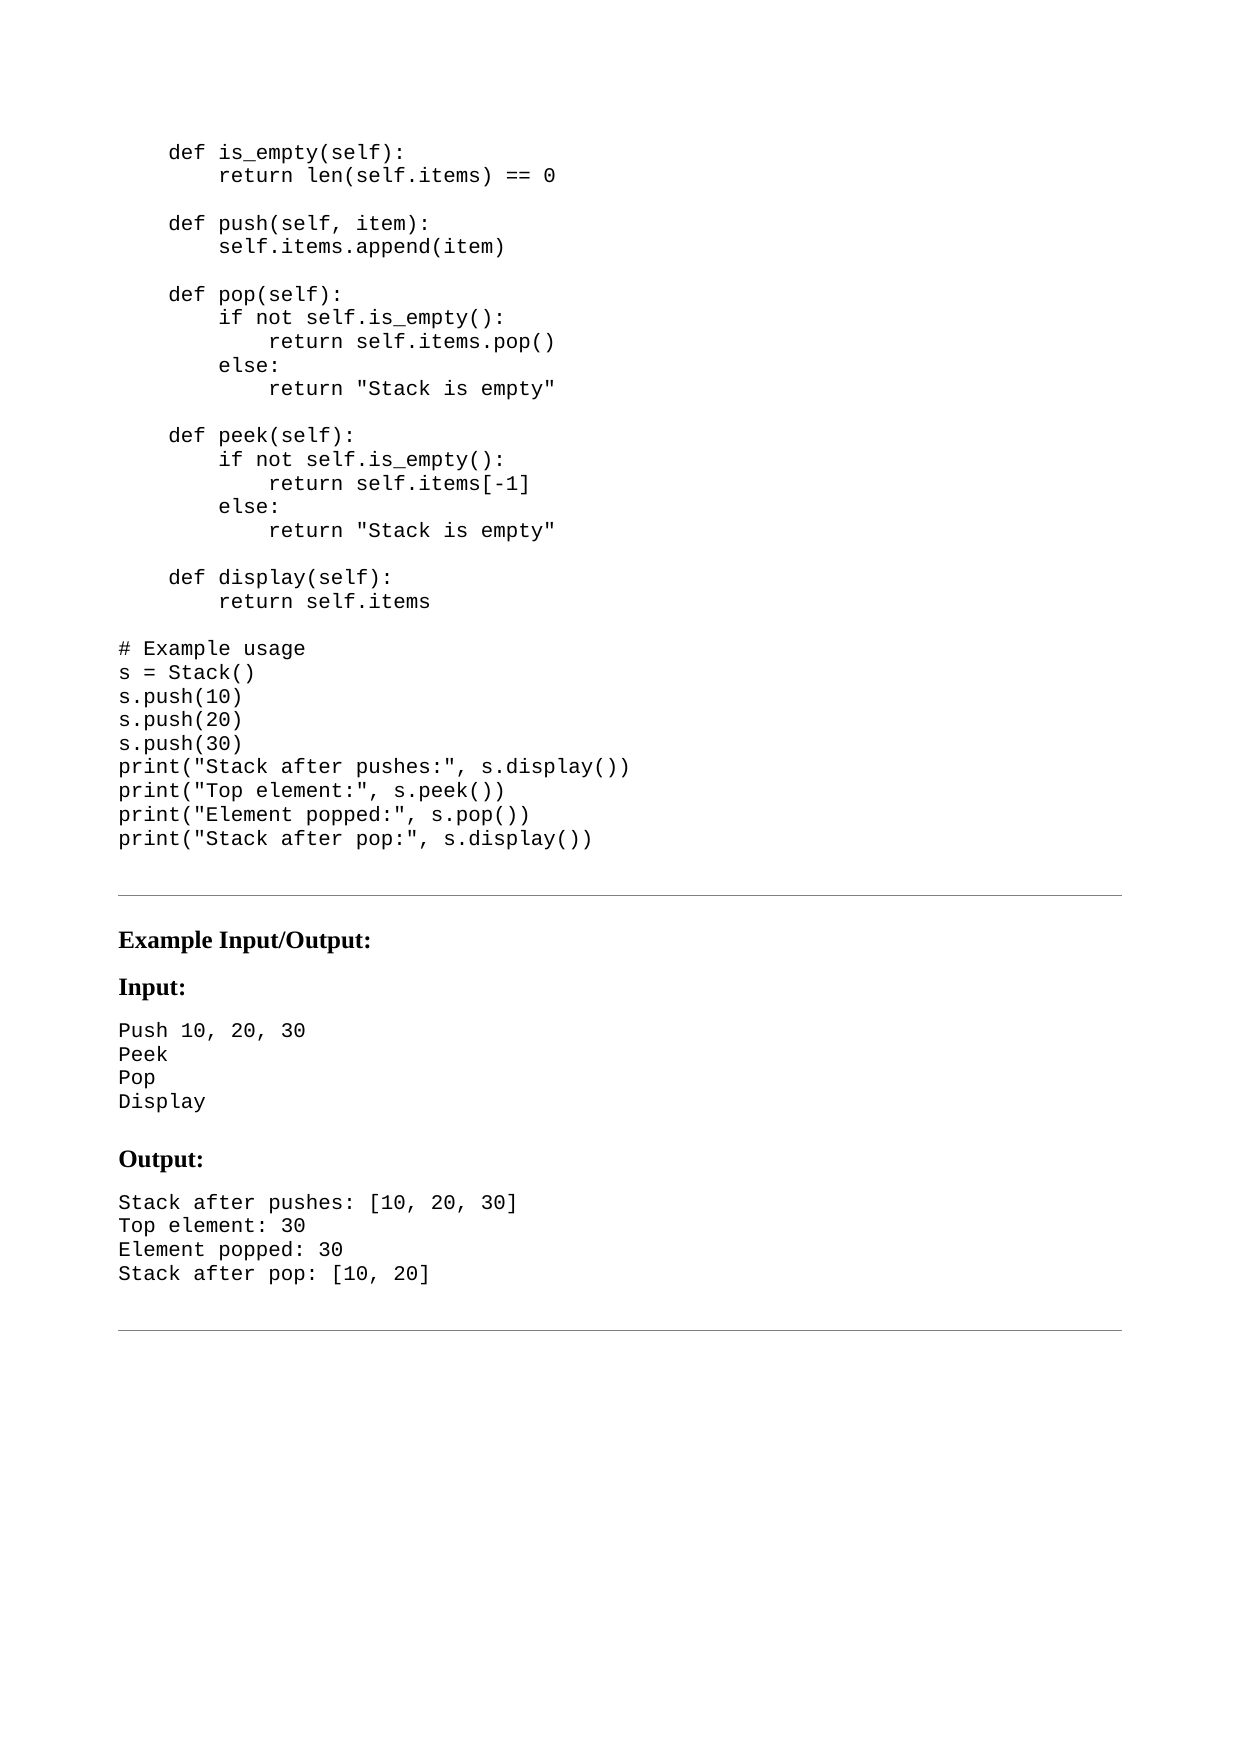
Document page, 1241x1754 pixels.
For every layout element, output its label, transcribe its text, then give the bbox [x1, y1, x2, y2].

text s = Stack() [118, 662, 1122, 686]
text s.push(10) [118, 686, 1122, 709]
text def is_empty(self): [118, 142, 1122, 165]
text # Example usage [118, 638, 1122, 662]
text def pop(self): [118, 284, 1122, 307]
text if not self.is_empty(): [118, 307, 1122, 331]
text return "Stack is empty" [118, 520, 1122, 544]
text Example Input/Output: [118, 925, 1122, 954]
text Stack after pushes: [10, 20, 30] [118, 1192, 1122, 1215]
text def display(self): [118, 567, 1122, 591]
text return self.items[-1] [118, 473, 1122, 496]
text def push(self, item): [118, 213, 1122, 236]
text Stack after pop: [10, 20] [118, 1263, 1122, 1286]
text return self.items.pop() [118, 331, 1122, 354]
text else: [118, 496, 1122, 520]
text print("Stack after pop:", s.display()) [118, 827, 1122, 851]
text Pop [118, 1067, 1122, 1091]
text Element popped: 30 [118, 1239, 1122, 1263]
text s.push(20) [118, 709, 1122, 733]
text Input: [118, 972, 1122, 1001]
text self.items.append(item) [118, 236, 1122, 260]
text print("Top element:", s.peek()) [118, 780, 1122, 804]
text s.push(30) [118, 733, 1122, 757]
text return len(self.items) == 0 [118, 165, 1122, 189]
text def peek(self): [118, 426, 1122, 449]
text Peek [118, 1044, 1122, 1067]
text if not self.is_empty(): [118, 449, 1122, 473]
text Output: [118, 1144, 1122, 1173]
text return "Stack is empty" [118, 378, 1122, 402]
text print("Stack after pushes:", s.display()) [118, 757, 1122, 780]
text Push 10, 20, 30 [118, 1020, 1122, 1044]
text else: [118, 354, 1122, 378]
text Top element: 30 [118, 1215, 1122, 1239]
text print("Element popped:", s.pop()) [118, 804, 1122, 827]
text return self.items [118, 591, 1122, 615]
text Display [118, 1091, 1122, 1115]
